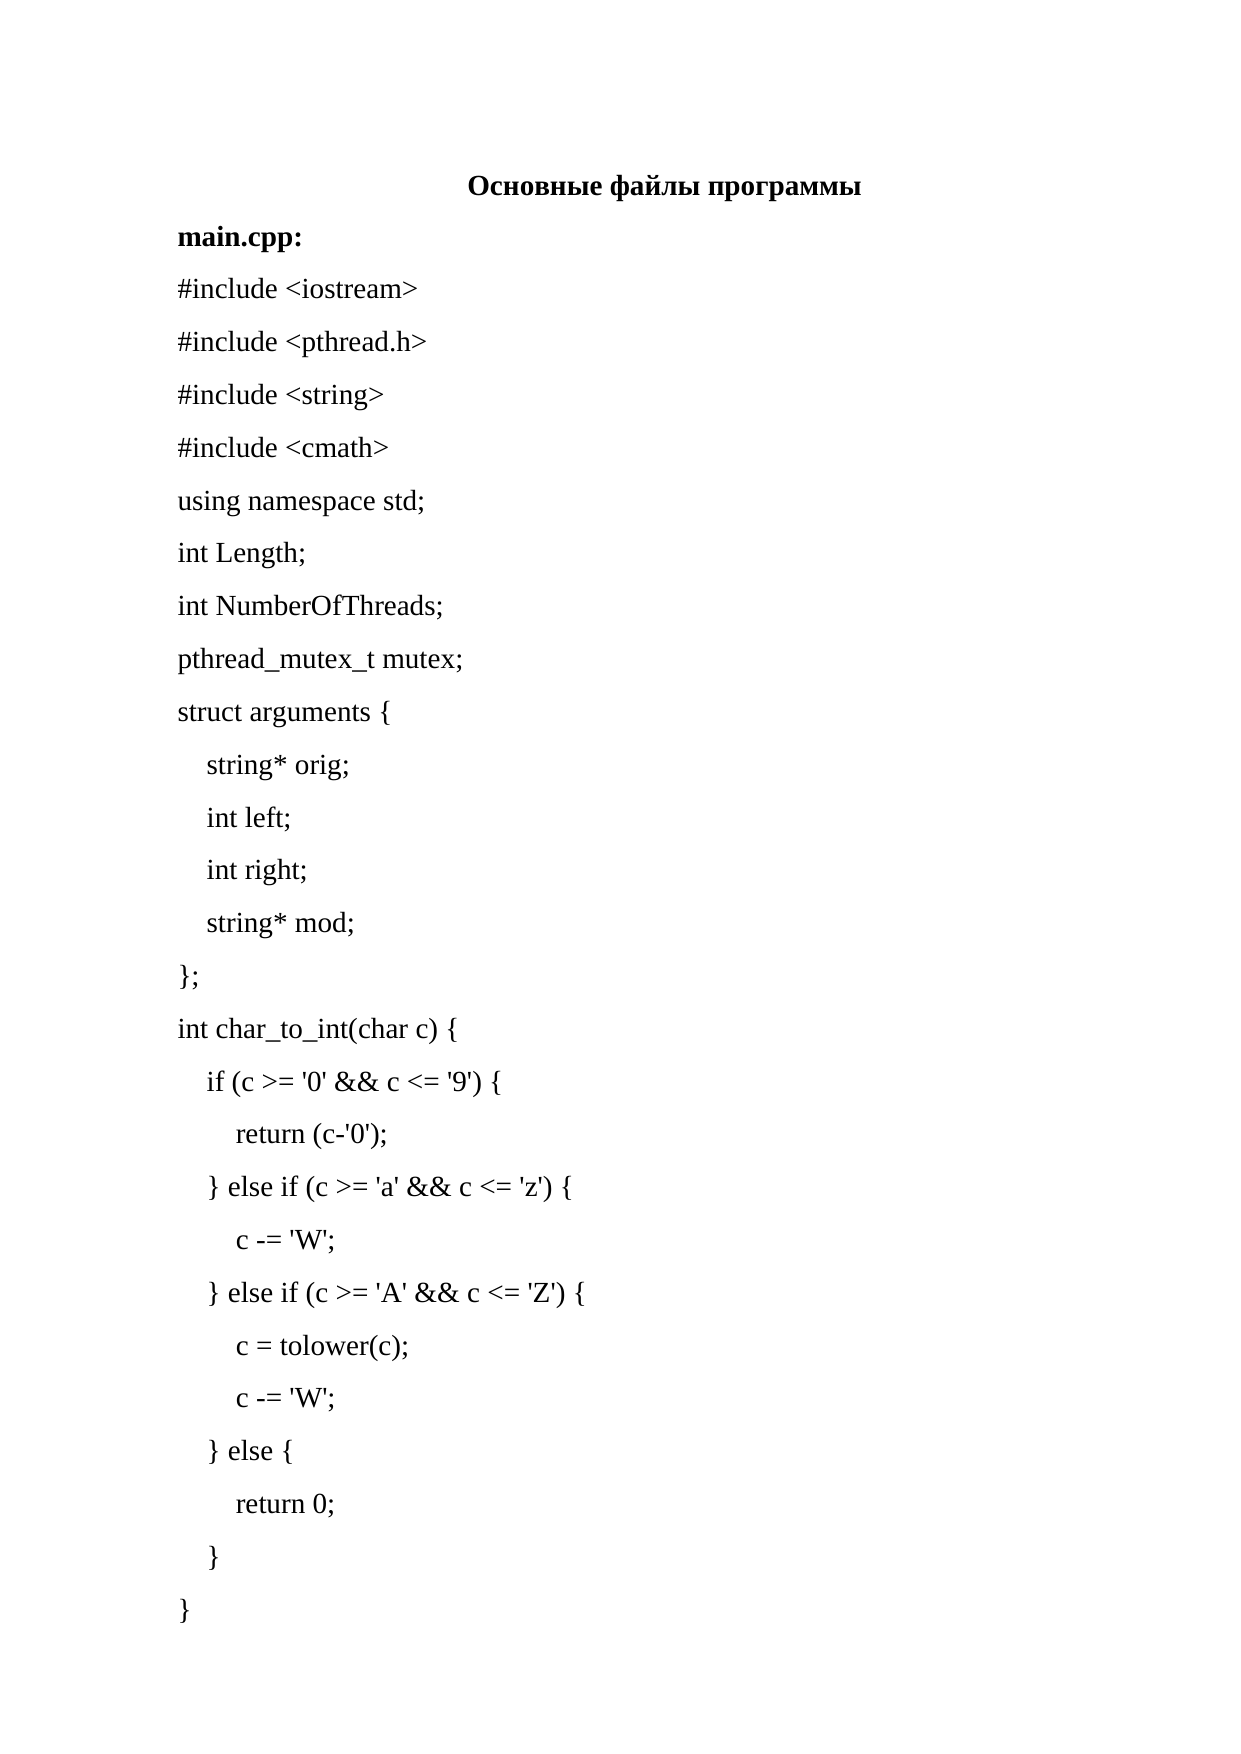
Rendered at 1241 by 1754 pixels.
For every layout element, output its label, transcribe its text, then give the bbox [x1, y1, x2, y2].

text int char_to_int(char c) { [177, 1011, 1152, 1044]
text int Length; [177, 536, 1152, 569]
text } else { [177, 1433, 1152, 1467]
text return (c-'0'); [177, 1117, 1152, 1150]
text c -= 'W'; [177, 1381, 1152, 1414]
text c = tolower(c); [177, 1328, 1152, 1361]
text } else if (c >= 'A' && c <= 'Z') { [177, 1275, 1152, 1308]
text c -= 'W'; [177, 1222, 1152, 1256]
text int left; [177, 800, 1152, 833]
text main.cpp: [177, 219, 1152, 252]
text #include <pthread.h> [177, 324, 1152, 358]
text int right; [177, 852, 1152, 886]
text if (c >= '0' && c <= '9') { [177, 1064, 1152, 1097]
text } else if (c >= 'a' && c <= 'z') { [177, 1169, 1152, 1203]
text using namespace std; [177, 483, 1152, 516]
text struct arguments { [177, 694, 1152, 728]
text pthread_mutex_t mutex; [177, 641, 1152, 675]
text int NumberOfThreads; [177, 588, 1152, 622]
text }; [177, 958, 1152, 992]
text return 0; [177, 1486, 1152, 1520]
text } [177, 1592, 1152, 1625]
text string* orig; [177, 747, 1152, 780]
text string* mod; [177, 905, 1152, 939]
text Основные файлы программы [177, 168, 1152, 202]
text #include <iostream> [177, 272, 1152, 305]
text #include <string> [177, 377, 1152, 411]
text #include <cmath> [177, 430, 1152, 463]
text } [177, 1539, 1152, 1573]
